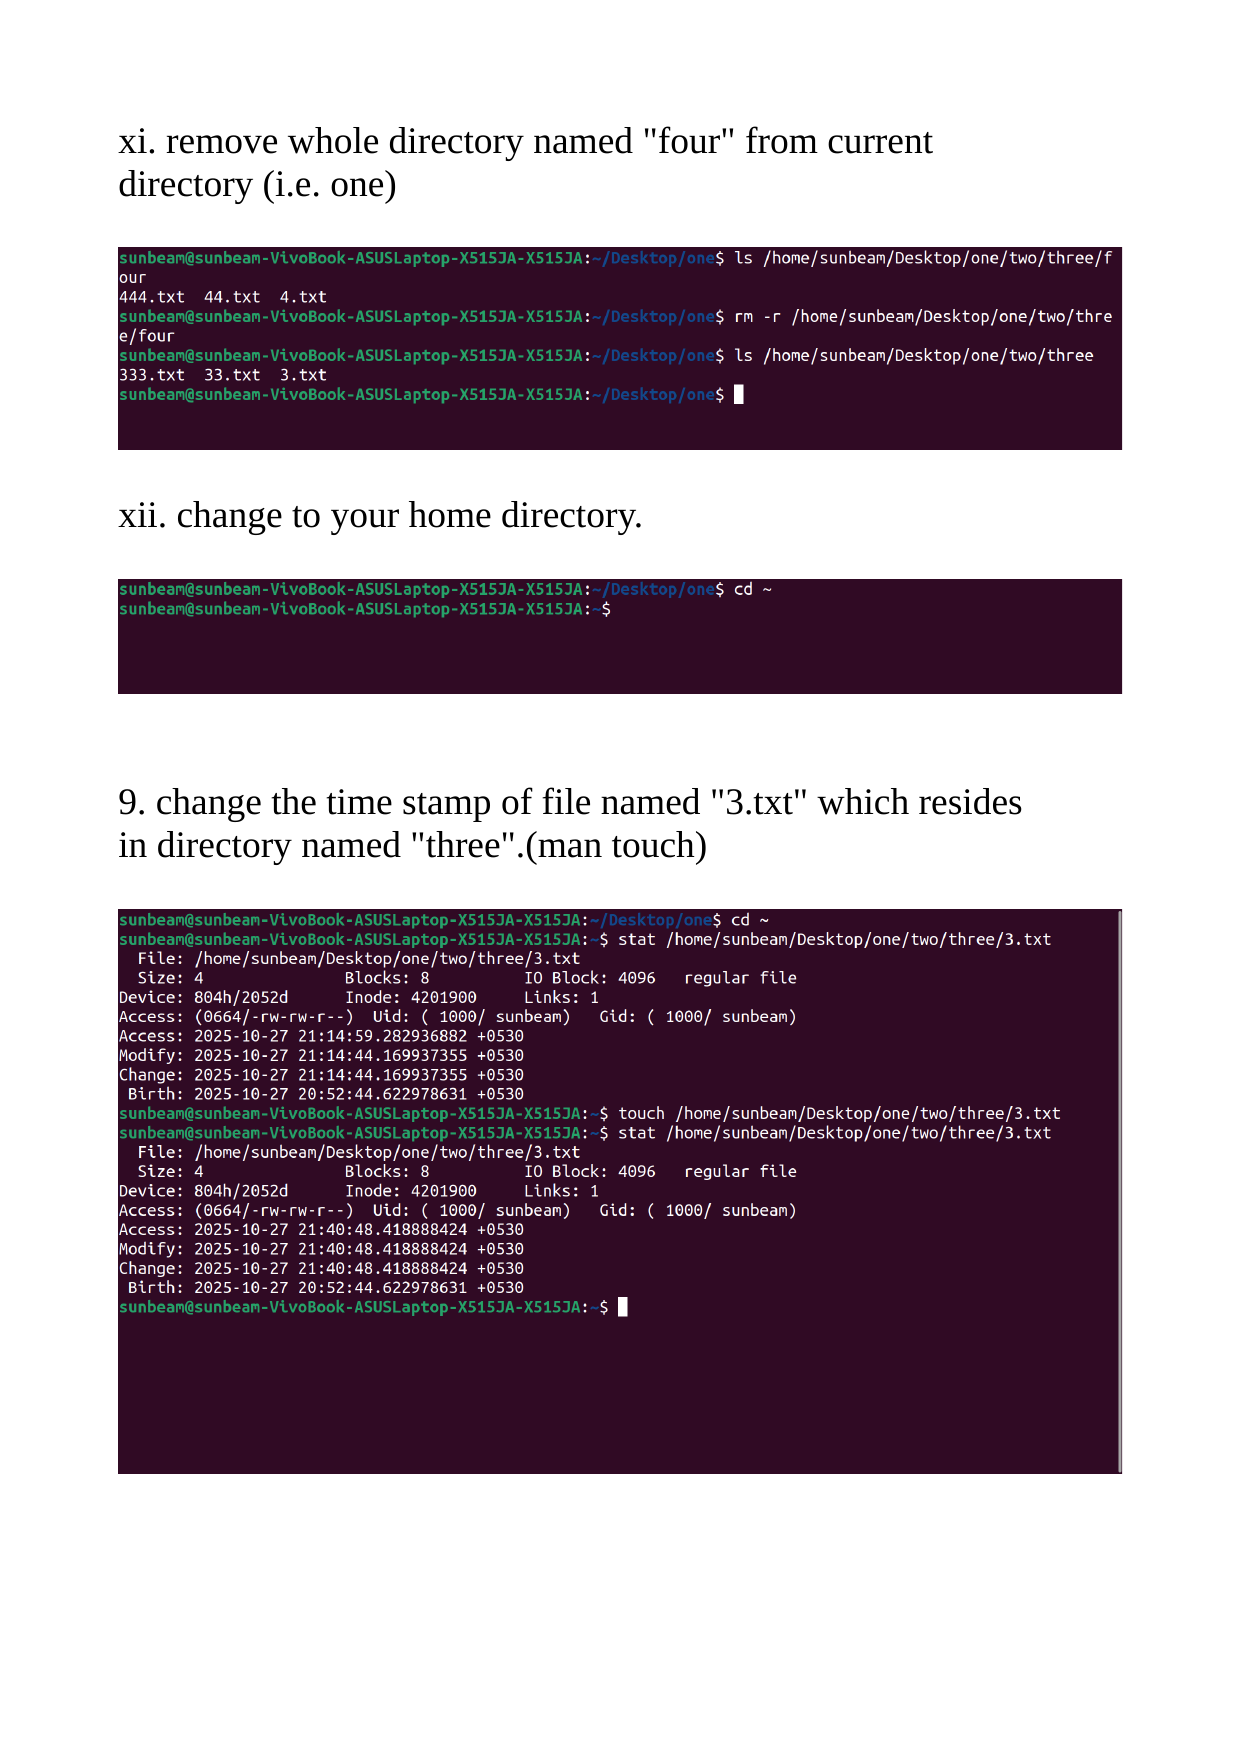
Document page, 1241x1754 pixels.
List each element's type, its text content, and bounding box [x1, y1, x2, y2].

text xii. change to your home directory. [118, 493, 1122, 536]
text in directory named "three".(man touch) [118, 823, 1122, 866]
picture [118, 247, 1123, 450]
picture [118, 909, 1123, 1474]
picture [118, 579, 1123, 694]
text xi. remove whole directory named "four" from current [118, 118, 1122, 161]
text 9. change the time stamp of file named "3.txt" which resides [118, 780, 1122, 823]
text directory (i.e. one) [118, 161, 1122, 204]
